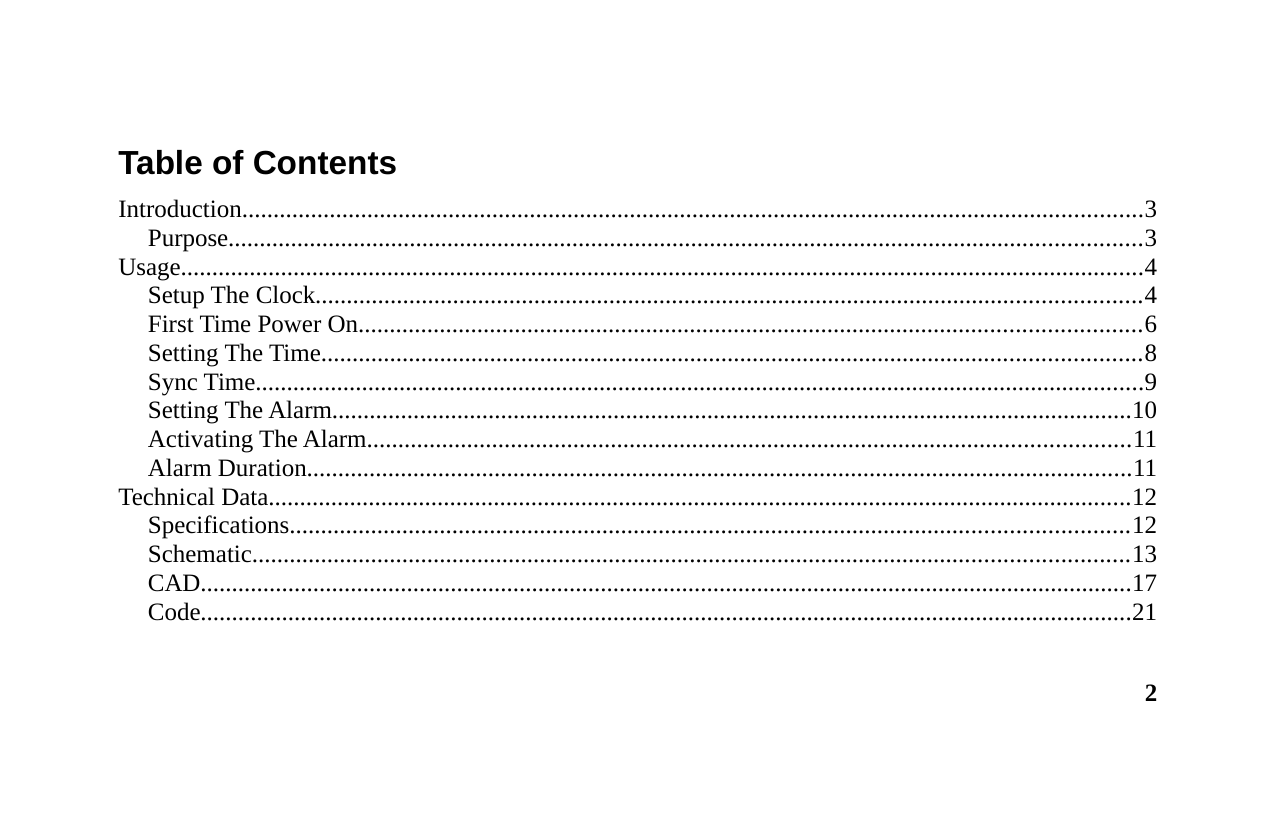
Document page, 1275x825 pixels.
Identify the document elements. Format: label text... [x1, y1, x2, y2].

text CAD 17 [148, 568, 1157, 597]
text Activating The Alarm 11 [148, 424, 1157, 453]
subtitle Table of Contents [118, 143, 1157, 182]
text Setup The Clock 4 [148, 280, 1157, 309]
text Introduction 3 [118, 194, 1157, 223]
text Purpose 3 [148, 223, 1157, 252]
text Technical Data 12 [118, 482, 1157, 510]
text Schematic 13 [148, 539, 1157, 568]
text Sync Time 9 [148, 367, 1157, 395]
text Setting The Time 8 [148, 338, 1157, 367]
text Usage 4 [118, 252, 1157, 280]
text Code 21 [148, 597, 1157, 625]
text Setting The Alarm 10 [148, 395, 1157, 424]
text First Time Power On 6 [148, 309, 1157, 338]
text Alarm Duration 11 [148, 453, 1157, 482]
text Specifications 12 [148, 510, 1157, 539]
